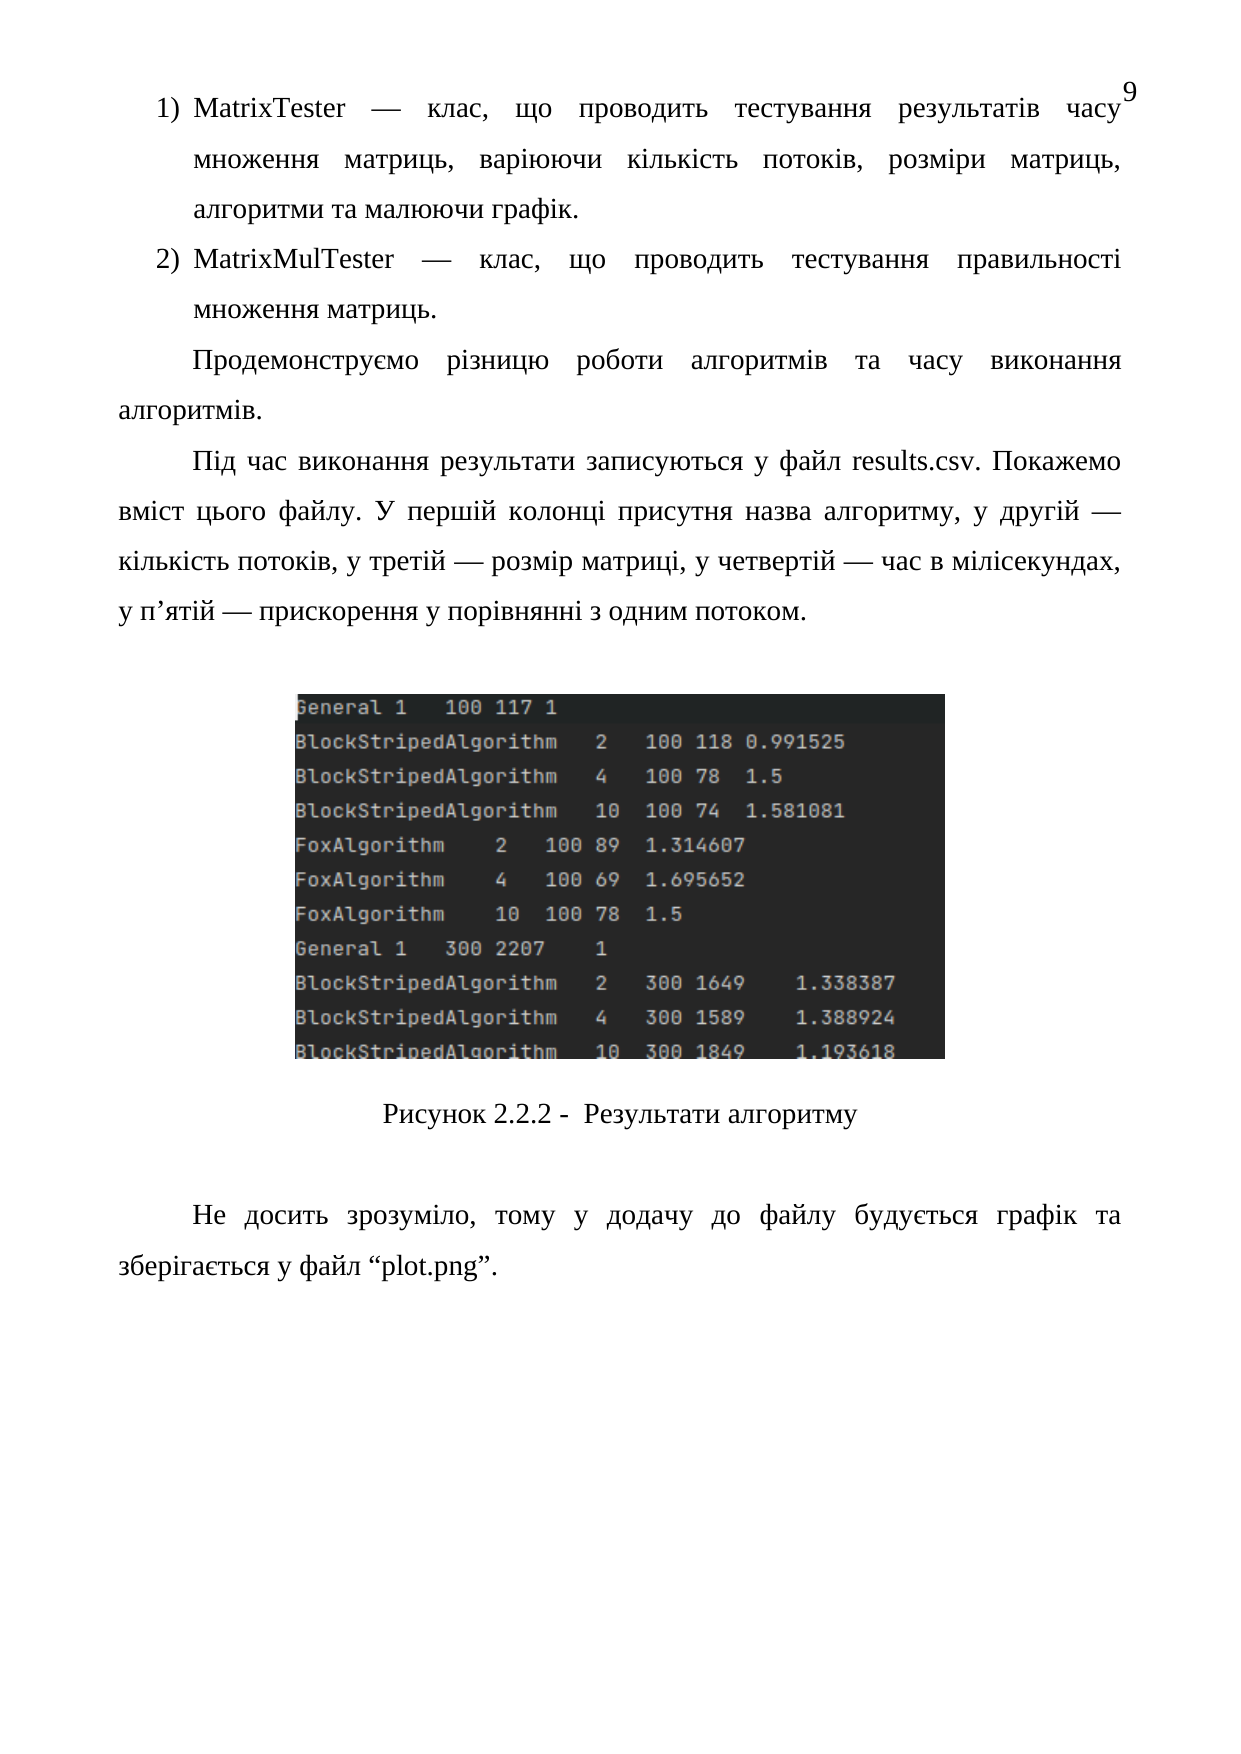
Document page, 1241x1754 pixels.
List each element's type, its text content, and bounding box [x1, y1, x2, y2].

text Продемонструємо різницю роботи алгоритмів та часу виконання алгоритмів. [118, 342, 1122, 426]
text Під час виконання результати записуються у файл results.csv. Покажемо вміст цього файлу. У першій колонці присутня назва алгоритму, у другій — кількість потоків, у третій — розмір матриці, у четвертій — час в мілісекундах, у п’ятій — прискорення у порівнянні з одним потоком. [118, 443, 1122, 627]
text Не досить зрозуміло, тому у додачу до файлу будується графік та зберігається у файл “plot.png”. [118, 1197, 1122, 1281]
picture [295, 694, 945, 1059]
list MatrixMulTester — клас, що проводить тестування правильності множення матриць. [156, 241, 1122, 325]
subtitle Результати алгоритму [118, 1097, 1122, 1130]
list MatrixTester — клас, що проводить тестування результатів часу множення матриць, варіюючи кількість потоків, розміри матриць, алгоритми та малюючи графік. [156, 90, 1122, 224]
